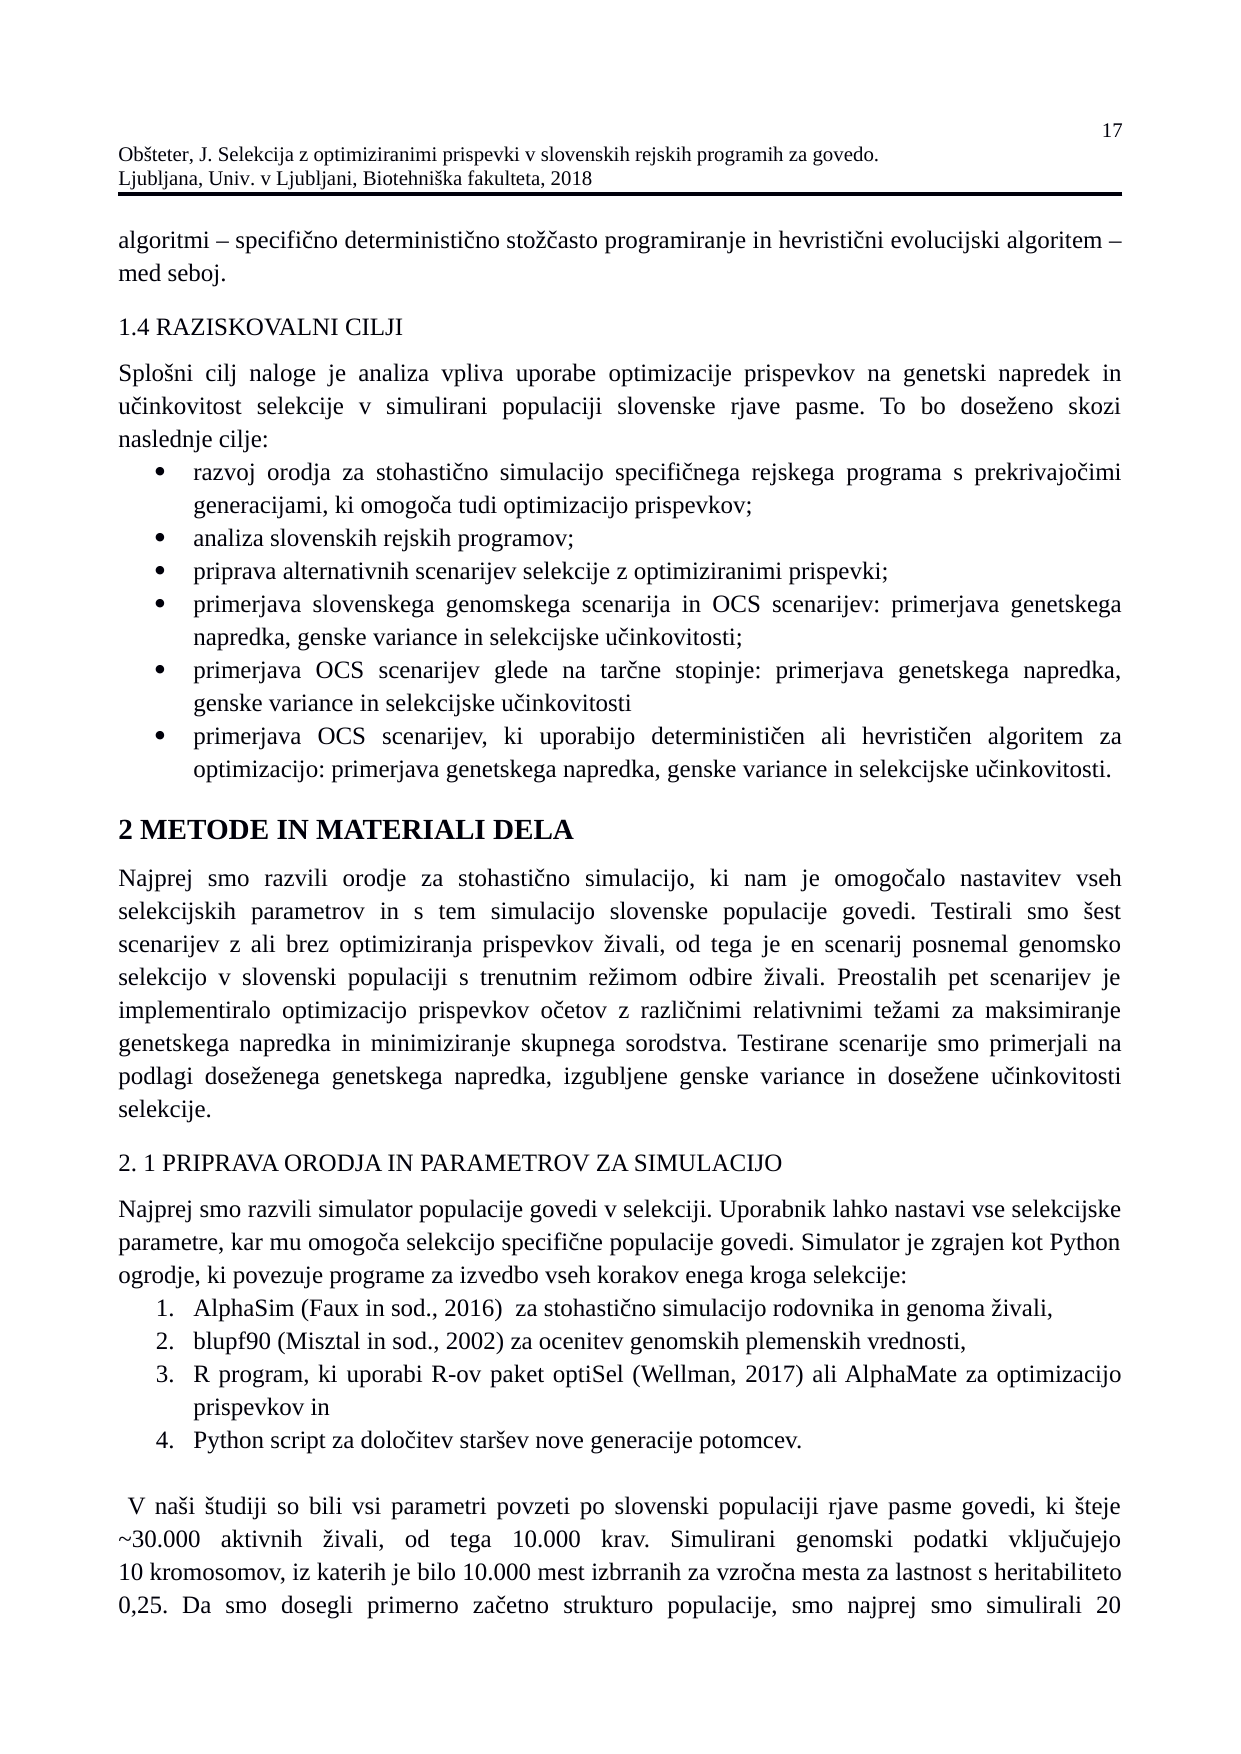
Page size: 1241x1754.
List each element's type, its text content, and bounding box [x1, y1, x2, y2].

subtitle 2. 1 PRIPRAVA ORODJA IN PARAMETROV ZA SIMULACIJO [118, 1148, 1122, 1177]
subtitle 2 METODE IN MATERIALI DELA [118, 812, 1122, 846]
text Najprej smo razvili orodje za stohastično simulacijo, ki nam je omogočalo nastavitev vseh selekcijskih parametrov in s tem simulacijo slovenske populacije govedi. Testirali smo šest scenarijev z ali brez optimiziranja prispevkov živali, od tega je en scenarij posnemal genomsko selekcijo v slovenski populaciji s trenutnim režimom odbire živali. Preostalih pet scenarijev je implementiralo optimizacijo prispevkov očetov z različnimi relativnimi težami za maksimiranje genetskega napredka in minimiziranje skupnega sorodstva. Testirane scenarije smo primerjali na podlagi doseženega genetskega napredka, izgubljene genske variance in dosežene učinkovitosti selekcije. [118, 863, 1122, 1123]
list primerjava slovenskega genomskega scenarija in OCS scenarijev: primerjava genetskega napredka, genske variance in selekcijske učinkovitosti; [156, 589, 1122, 651]
text Splošni cilj naloge je analiza vpliva uporabe optimizacije prispevkov na genetski napredek in učinkovitost selekcije v simulirani populaciji slovenske rjave pasme. To bo doseženo skozi naslednje cilje: [118, 358, 1122, 453]
list analiza slovenskih rejskih programov; [156, 523, 1122, 552]
list R program, ki uporabi R-ov paket optiSel (Wellman, 2017) ali AlphaMate za optimizacijo prispevkov in [156, 1359, 1122, 1421]
list blupf90 (Misztal in sod., 2002) za ocenitev genomskih plemenskih vrednosti, [156, 1326, 1122, 1354]
list primerjava OCS scenarijev glede na tarčne stopinje: primerjava genetskega napredka, genske variance in selekcijske učinkovitosti [156, 655, 1122, 717]
text Najprej smo razvili simulator populacije govedi v selekciji. Uporabnik lahko nastavi vse selekcijske parametre, kar mu omogoča selekcijo specifične populacije govedi. Simulator je zgrajen kot Python ogrodje, ki povezuje programe za izvedbo vseh korakov enega kroga selekcije: [118, 1194, 1122, 1288]
text algoritmi – specifično deterministično stožčasto programiranje in hevristični evolucijski algoritem – med seboj. [118, 226, 1122, 287]
text V naši študiji so bili vsi parametri povzeti po slovenski populaciji rjave pasme govedi, ki šteje ~30.000 aktivnih živali, od tega 10.000 krav. Simulirani genomski podatki vključujejo 10 kromosomov, iz katerih je bilo 10.000 mest izbrranih za vzročna mesta za lastnost s heritabiliteto 0,25. Da smo dosegli primerno začetno strukturo populacije, smo najprej smo simulirali 20 [118, 1491, 1122, 1619]
list primerjava OCS scenarijev, ki uporabijo determinističen ali hevrističen algoritem za optimizacijo: primerjava genetskega napredka, genske variance in selekcijske učinkovitosti. [156, 721, 1122, 783]
list Python script za določitev staršev nove generacije potomcev. [156, 1425, 1122, 1454]
list priprava alternativnih scenarijev selekcije z optimiziranimi prispevki; [156, 556, 1122, 585]
subtitle 1.4 RAZISKOVALNI CILJI [118, 312, 1122, 341]
list razvoj orodja za stohastično simulacijo specifičnega rejskega programa s prekrivajočimi generacijami, ki omogoča tudi optimizacijo prispevkov; [156, 457, 1122, 519]
list AlphaSim (Faux in sod., 2016) za stohastično simulacijo rodovnika in genoma živali, [156, 1293, 1122, 1322]
